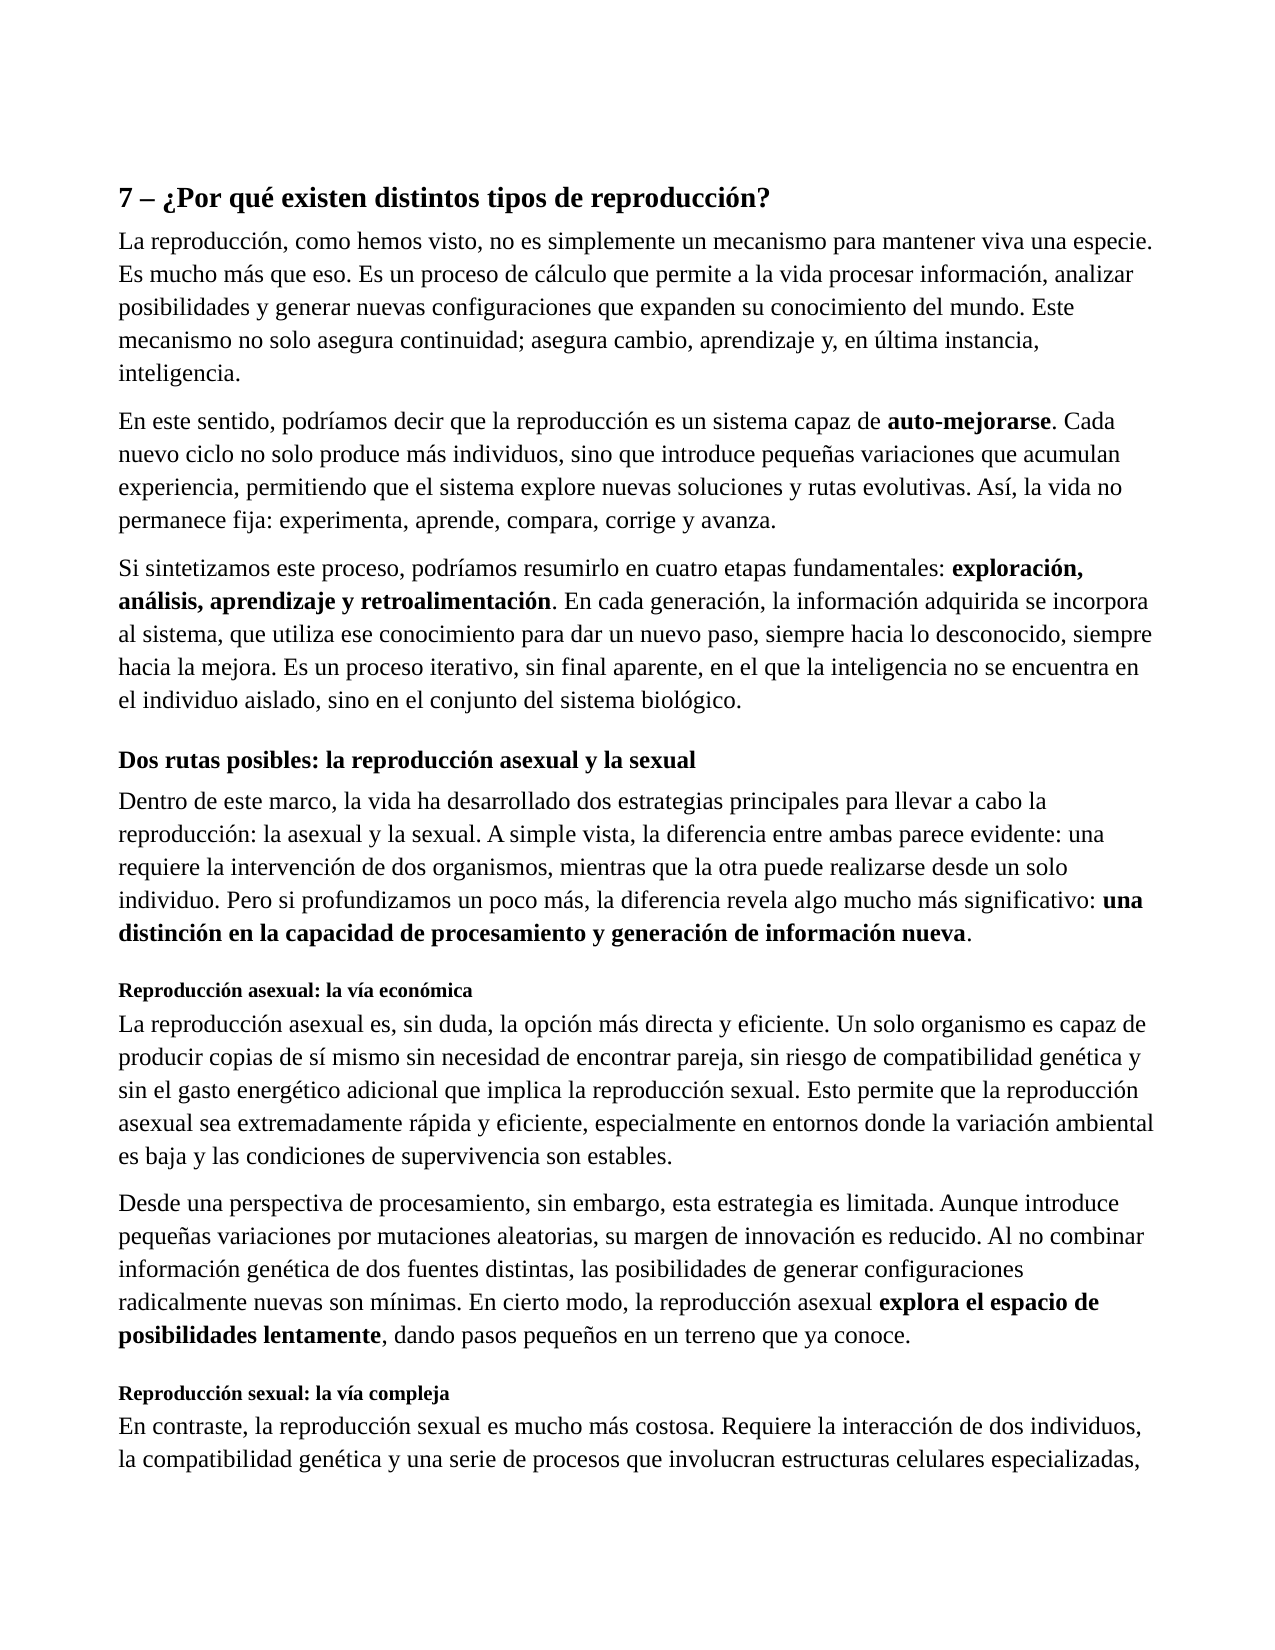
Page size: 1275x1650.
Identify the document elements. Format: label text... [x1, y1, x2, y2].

subtitle Reproducción sexual: la vía compleja [118, 1381, 1157, 1404]
text En este sentido, podríamos decir que la reproducción es un sistema capaz de auto-mejorarse. Cada nuevo ciclo no solo produce más individuos, sino que introduce pequeñas variaciones que acumulan experiencia, permitiendo que el sistema explore nuevas soluciones y rutas evolutivas. Así, la vida no permanece fija: experimenta, aprende, compara, corrige y avanza. [118, 406, 1157, 534]
text Desde una perspectiva de procesamiento, sin embargo, esta estrategia es limitada. Aunque introduce pequeñas variaciones por mutaciones aleatorias, su margen de innovación es reducido. Al no combinar información genética de dos fuentes distintas, las posibilidades de generar configuraciones radicalmente nuevas son mínimas. En cierto modo, la reproducción asexual explora el espacio de posibilidades lentamente, dando pasos pequeños en un terreno que ya conoce. [118, 1188, 1157, 1349]
subtitle 7 – ¿Por qué existen distintos tipos de reproducción? [118, 180, 1157, 214]
text Dentro de este marco, la vida ha desarrollado dos estrategias principales para llevar a cabo la reproducción: la asexual y la sexual. A simple vista, la diferencia entre ambas parece evidente: una requiere la intervención de dos organismos, mientras que la otra puede realizarse desde un solo individuo. Pero si profundizamos un poco más, la diferencia revela algo mucho más significativo: una distinción en la capacidad de procesamiento y generación de información nueva. [118, 786, 1157, 947]
subtitle Reproducción asexual: la vía económica [118, 978, 1157, 1002]
text En contraste, la reproducción sexual es mucho más costosa. Requiere la interacción de dos individuos, la compatibilidad genética y una serie de procesos que involucran estructuras celulares especializadas, [118, 1411, 1157, 1473]
text Si sintetizamos este proceso, podríamos resumirlo en cuatro etapas fundamentales: exploración, análisis, aprendizaje y retroalimentación. En cada generación, la información adquirida se incorpora al sistema, que utiliza ese conocimiento para dar un nuevo paso, siempre hacia lo desconocido, siempre hacia la mejora. Es un proceso iterativo, sin final aparente, en el que la inteligencia no se encuentra en el individuo aislado, sino en el conjunto del sistema biológico. [118, 553, 1157, 713]
subtitle Dos rutas posibles: la reproducción asexual y la sexual [118, 745, 1157, 774]
text La reproducción, como hemos visto, no es simplemente un mecanismo para mantener viva una especie. Es mucho más que eso. Es un proceso de cálculo que permite a la vida procesar información, analizar posibilidades y generar nuevas configuraciones que expanden su conocimiento del mundo. Este mecanismo no solo asegura continuidad; asegura cambio, aprendizaje y, en última instancia, inteligencia. [118, 226, 1157, 387]
text La reproducción asexual es, sin duda, la opción más directa y eficiente. Un solo organismo es capaz de producir copias de sí mismo sin necesidad de encontrar pareja, sin riesgo de compatibilidad genética y sin el gasto energético adicional que implica la reproducción sexual. Esto permite que la reproducción asexual sea extremadamente rápida y eficiente, especialmente en entornos donde la variación ambiental es baja y las condiciones de supervivencia son estables. [118, 1009, 1157, 1169]
